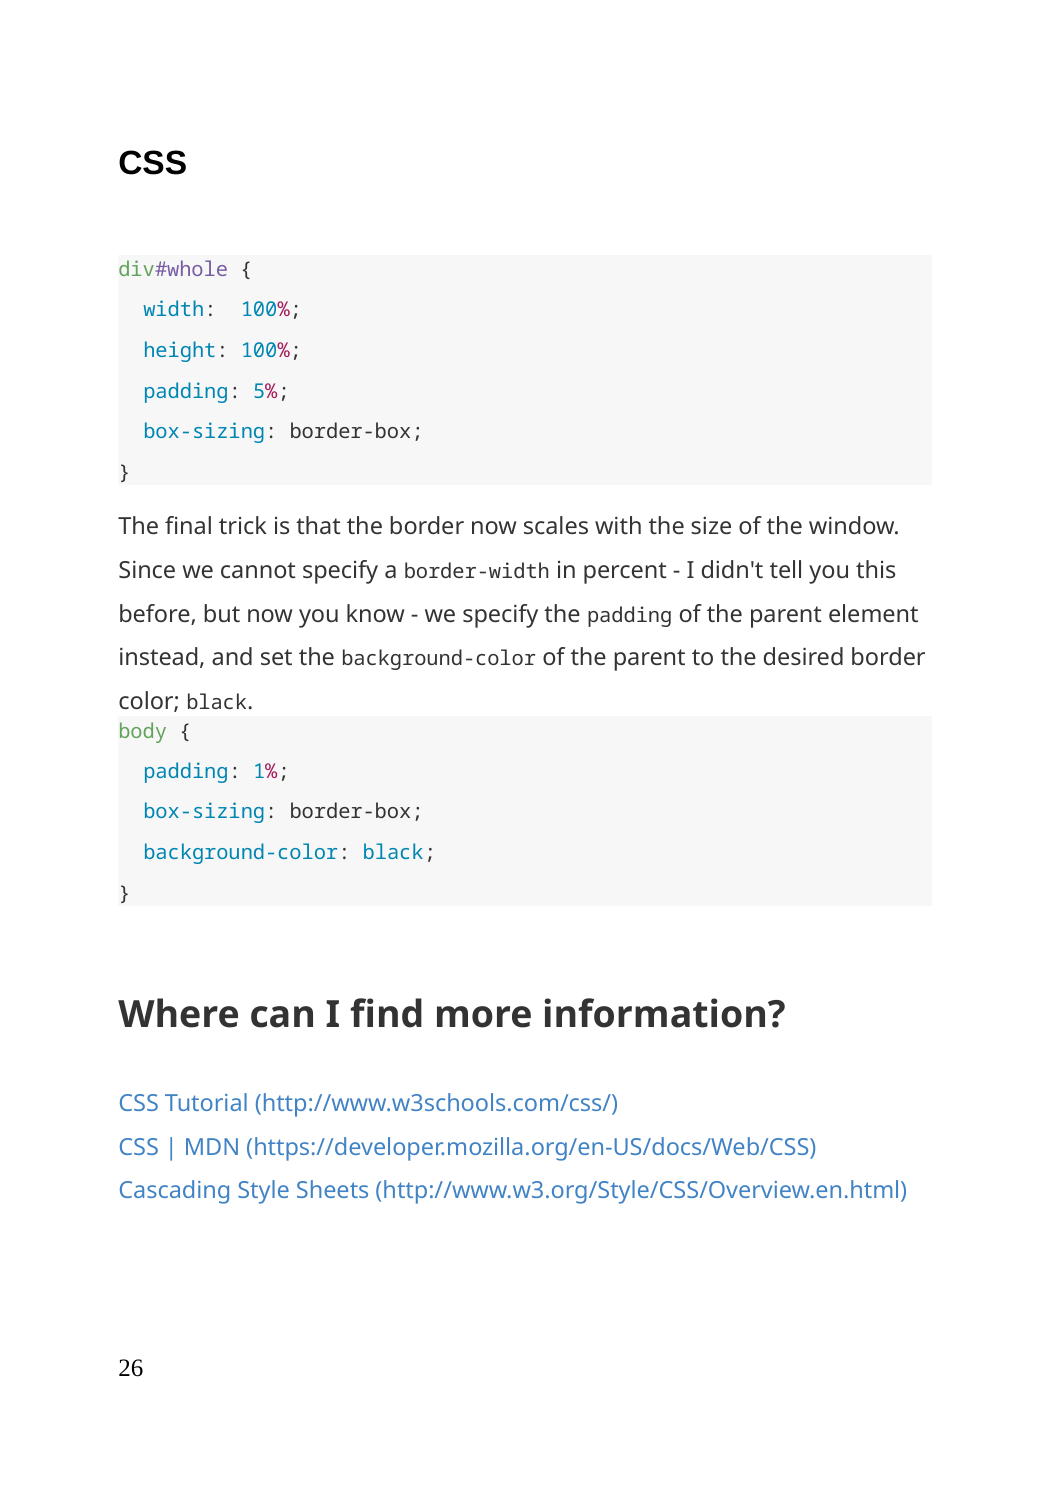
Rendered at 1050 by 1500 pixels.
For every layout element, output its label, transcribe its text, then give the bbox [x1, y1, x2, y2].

text } [118, 458, 932, 485]
text background-color: black; [118, 838, 932, 866]
subtitle Where can I find more information? [118, 987, 932, 1038]
text padding: 5%; [118, 376, 932, 404]
text div#whole { [118, 255, 932, 283]
text } [118, 878, 932, 906]
text width: 100%; [118, 295, 932, 323]
text height: 100%; [118, 336, 932, 364]
text CSS Tutorial (http://www.w3schools.com/css/) CSS | MDN (https://developer.mozilla.org/en-US/docs/Web/CSS) Cascading Style Sheets (http://www.w3.org/Style/CSS/Overview.en.html) [118, 1074, 932, 1206]
text The final trick is that the border now scales with the size of the window. Since we cannot specify a border-width in percent - I didn't tell you this before, but now you know - we specify the padding of the parent element instead, and set the background-color of the parent to the desired border color; black. [118, 498, 932, 716]
text box-sizing: border-box; [118, 797, 932, 825]
text box-sizing: border-box; [118, 417, 932, 445]
text padding: 1%; [118, 757, 932, 784]
text body { [118, 716, 932, 744]
